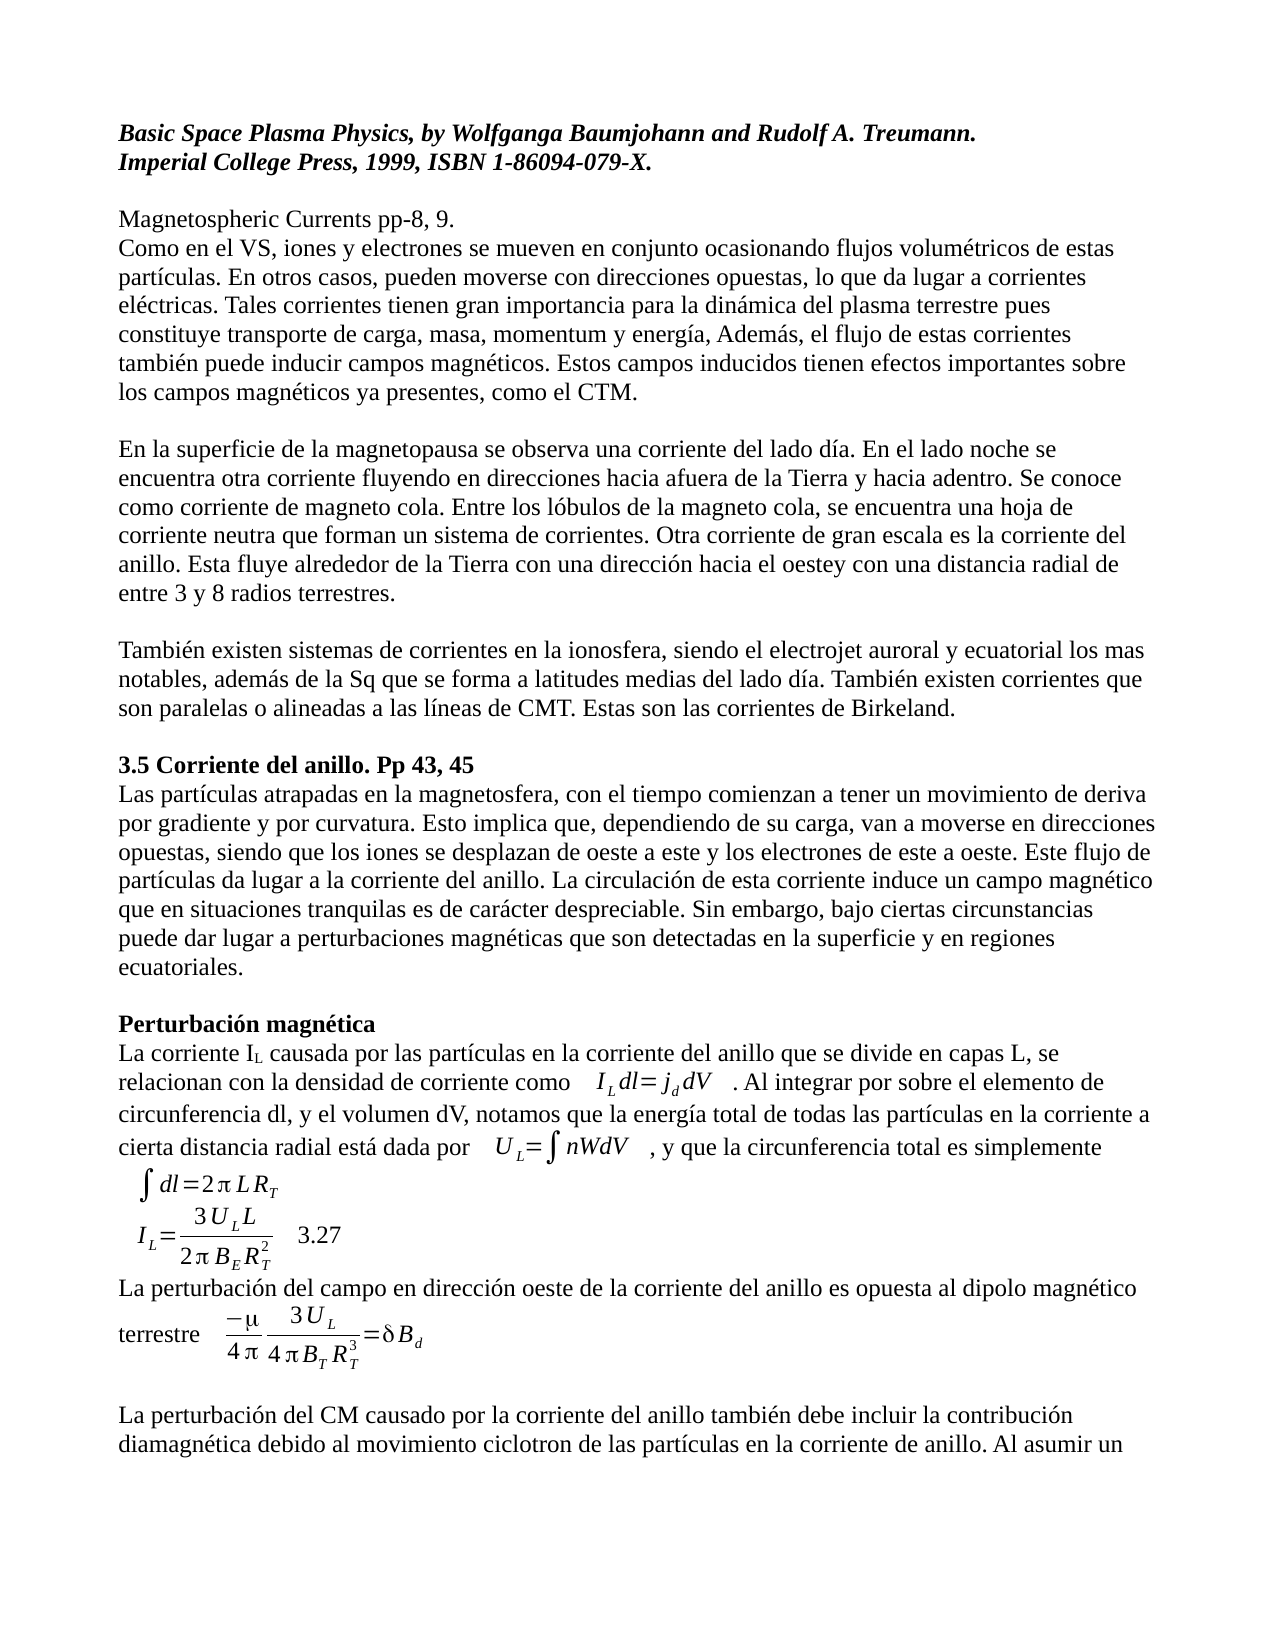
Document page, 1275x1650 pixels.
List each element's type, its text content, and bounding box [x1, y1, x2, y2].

text Imperial College Press, 1999, ISBN 1-86094-079-X. [118, 147, 1157, 176]
text La corriente IL causada por las partículas en la corriente del anillo que se divide en capas L, se relacionan con la densidad de corriente como . Al integrar por sobre el elemento de circunferencia dl, y el volumen dV, notamos que la energía total de todas las partículas en la corriente a cierta distancia radial está dada por , y que la circunferencia total es simplemente [118, 1038, 1157, 1203]
text La perturbación del campo en dirección oeste de la corriente del anillo es opuesta al dipolo magnético terrestre [118, 1273, 1157, 1372]
text También existen sistemas de corrientes en la ionosfera, siendo el electrojet auroral y ecuatorial los mas notables, además de la Sq que se forma a latitudes medias del lado día. También existen corrientes que son paralelas o alineadas a las líneas de CMT. Estas son las corrientes de Birkeland. [118, 636, 1157, 722]
text Las partículas atrapadas en la magnetosfera, con el tiempo comienzan a tener un movimiento de deriva por gradiente y por curvatura. Esto implica que, dependiendo de su carga, van a moverse en direcciones opuestas, siendo que los iones se desplazan de oeste a este y los electrones de este a oeste. Este flujo de partículas da lugar a la corriente del anillo. La circulación de esta corriente induce un campo magnético que en situaciones tranquilas es de carácter despreciable. Sin embargo, bajo ciertas circunstancias puede dar lugar a perturbaciones magnéticas que son detectadas en la superficie y en regiones ecuatoriales. [118, 779, 1157, 981]
text En la superficie de la magnetopausa se observa una corriente del lado día. En el lado noche se encuentra otra corriente fluyendo en direcciones hacia afuera de la Tierra y hacia adentro. Se conoce como corriente de magneto cola. Entre los lóbulos de la magneto cola, se encuentra una hoja de corriente neutra que forman un sistema de corrientes. Otra corriente de gran escala es la corriente del anillo. Esta fluye alrededor de la Tierra con una dirección hacia el oestey con una distancia radial de entre 3 y 8 radios terrestres. [118, 434, 1157, 607]
text Magnetospheric Currents pp-8, 9. [118, 204, 1157, 233]
text Basic Space Plasma Physics, by Wolfganga Baumjohann and Rudolf A. Treumann. [118, 118, 1157, 147]
text 3.27 [118, 1203, 1157, 1273]
text La perturbación del CM causado por la corriente del anillo también debe incluir la contribución diamagnética debido al movimiento ciclotron de las partículas en la corriente de anillo. Al asumir un angulo αeq = 90°, tenemos que el campo diamagnético en el centro de la tierra ocasionado por las partículas orbitando en capas L es [118, 1401, 1157, 1458]
text Como en el VS, iones y electrones se mueven en conjunto ocasionando flujos volumétricos de estas partículas. En otros casos, pueden moverse con direcciones opuestas, lo que da lugar a corrientes eléctricas. Tales corrientes tienen gran importancia para la dinámica del plasma terrestre pues constituye transporte de carga, masa, momentum y energía, Además, el flujo de estas corrientes también puede inducir campos magnéticos. Estos campos inducidos tienen efectos importantes sobre los campos magnéticos ya presentes, como el CTM. [118, 233, 1157, 406]
text Perturbación magnética [118, 1009, 1157, 1038]
text 3.5 Corriente del anillo. Pp 43, 45 [118, 751, 1157, 779]
